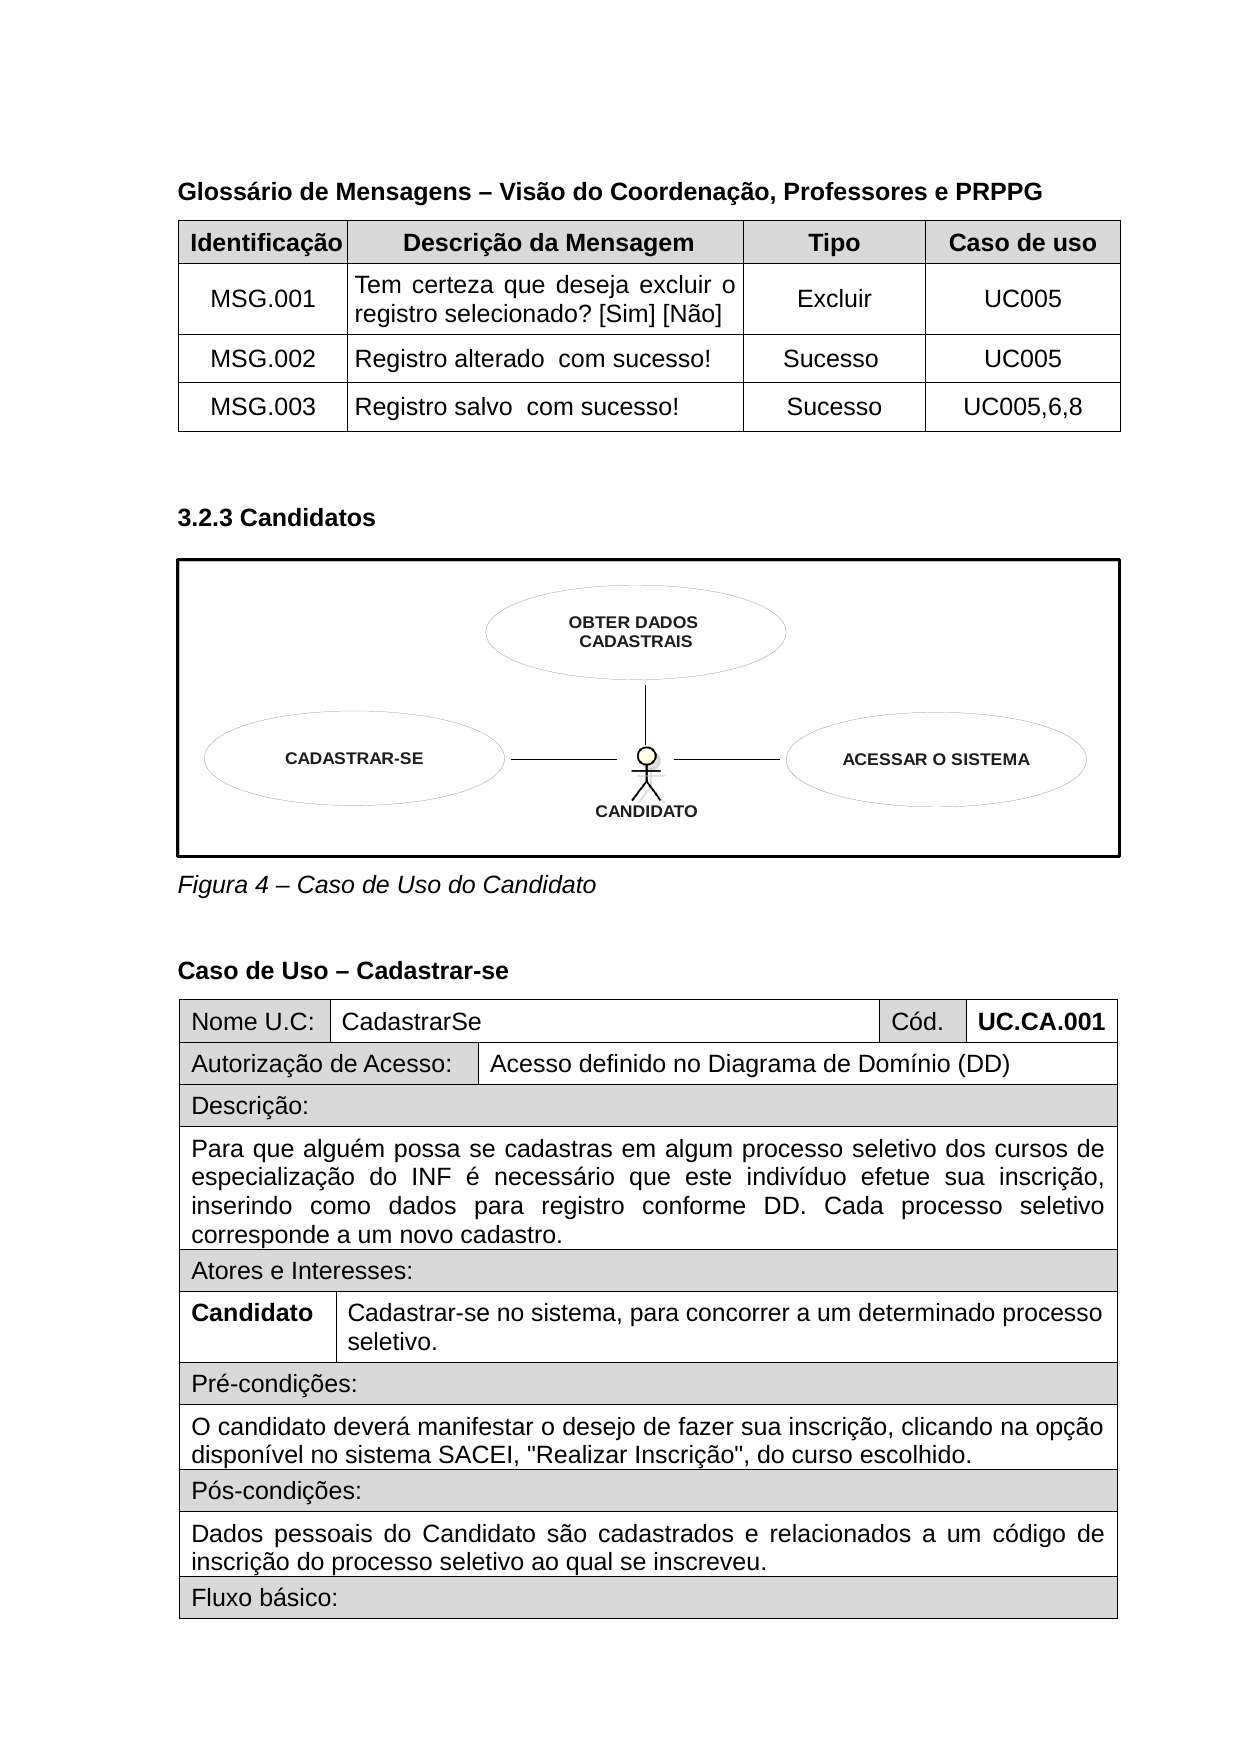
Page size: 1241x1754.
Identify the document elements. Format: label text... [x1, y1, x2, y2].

table_cell Dados pessoais do Candidato são cadastrados e relacionados a um código de inscrição do processo seletivo ao qual se inscreveu. [180, 1512, 1117, 1576]
subtitle Glossário de Mensagens – Visão do Coordenação, Professores e PRPPG [177, 177, 1122, 206]
table_cell Sucesso [744, 383, 925, 431]
table_cell UC005,6,8 [926, 383, 1120, 431]
table_cell Atores e Interesses: [180, 1250, 1117, 1291]
table_header CadastrarSe [331, 1000, 879, 1042]
table_header Descrição da Mensagem [348, 221, 743, 263]
table_cell Registro alterado com sucesso! [348, 335, 743, 382]
table_cell Sucesso [744, 335, 925, 382]
table_header Tipo [744, 221, 925, 263]
table_cell MSG.002 [179, 335, 347, 382]
table_cell Acesso definido no Diagrama de Domínio (DD) [479, 1043, 1117, 1084]
text Figura 4 – Caso de Uso do Candidato [177, 870, 1122, 899]
table_cell Cadastrar-se no sistema, para concorrer a um determinado processo seletivo. [337, 1292, 1117, 1362]
table_header Nome U.C: [180, 1000, 330, 1042]
table_cell UC005 [926, 264, 1120, 334]
table_cell MSG.003 [179, 383, 347, 431]
table_cell Pós-condições: [180, 1470, 1117, 1511]
table_header Caso de uso [926, 221, 1120, 263]
text Caso de Uso – Cadastrar-se [177, 956, 1122, 985]
text 3.2.3 Candidatos [177, 503, 1122, 532]
table_cell Fluxo básico: [180, 1577, 1117, 1618]
table_cell O candidato deverá manifestar o desejo de fazer sua inscrição, clicando na opção disponível no sistema SACEI, "Realizar Inscrição", do curso escolhido. [180, 1405, 1117, 1469]
table_header Cód. [880, 1000, 966, 1042]
table_cell UC005 [926, 335, 1120, 382]
table_cell Pré-condições: [180, 1363, 1117, 1404]
table_cell Autorização de Acesso: [180, 1043, 478, 1084]
table_header UC.CA.001 [967, 1000, 1117, 1042]
table_cell Candidato [180, 1292, 336, 1362]
table_cell MSG.001 [179, 264, 347, 334]
table_cell Excluir [744, 264, 925, 334]
table_cell Tem certeza que deseja excluir o registro selecionado? [Sim] [Não] [348, 264, 743, 334]
table_cell Registro salvo com sucesso! [348, 383, 743, 431]
table_header Identificação [179, 221, 347, 263]
table_cell Descrição: [180, 1085, 1117, 1126]
table_cell Para que alguém possa se cadastras em algum processo seletivo dos cursos de especialização do INF é necessário que este indivíduo efetue sua inscrição, inserindo como dados para registro conforme DD. Cada processo seletivo corresponde a um novo cadastro. [180, 1127, 1117, 1248]
